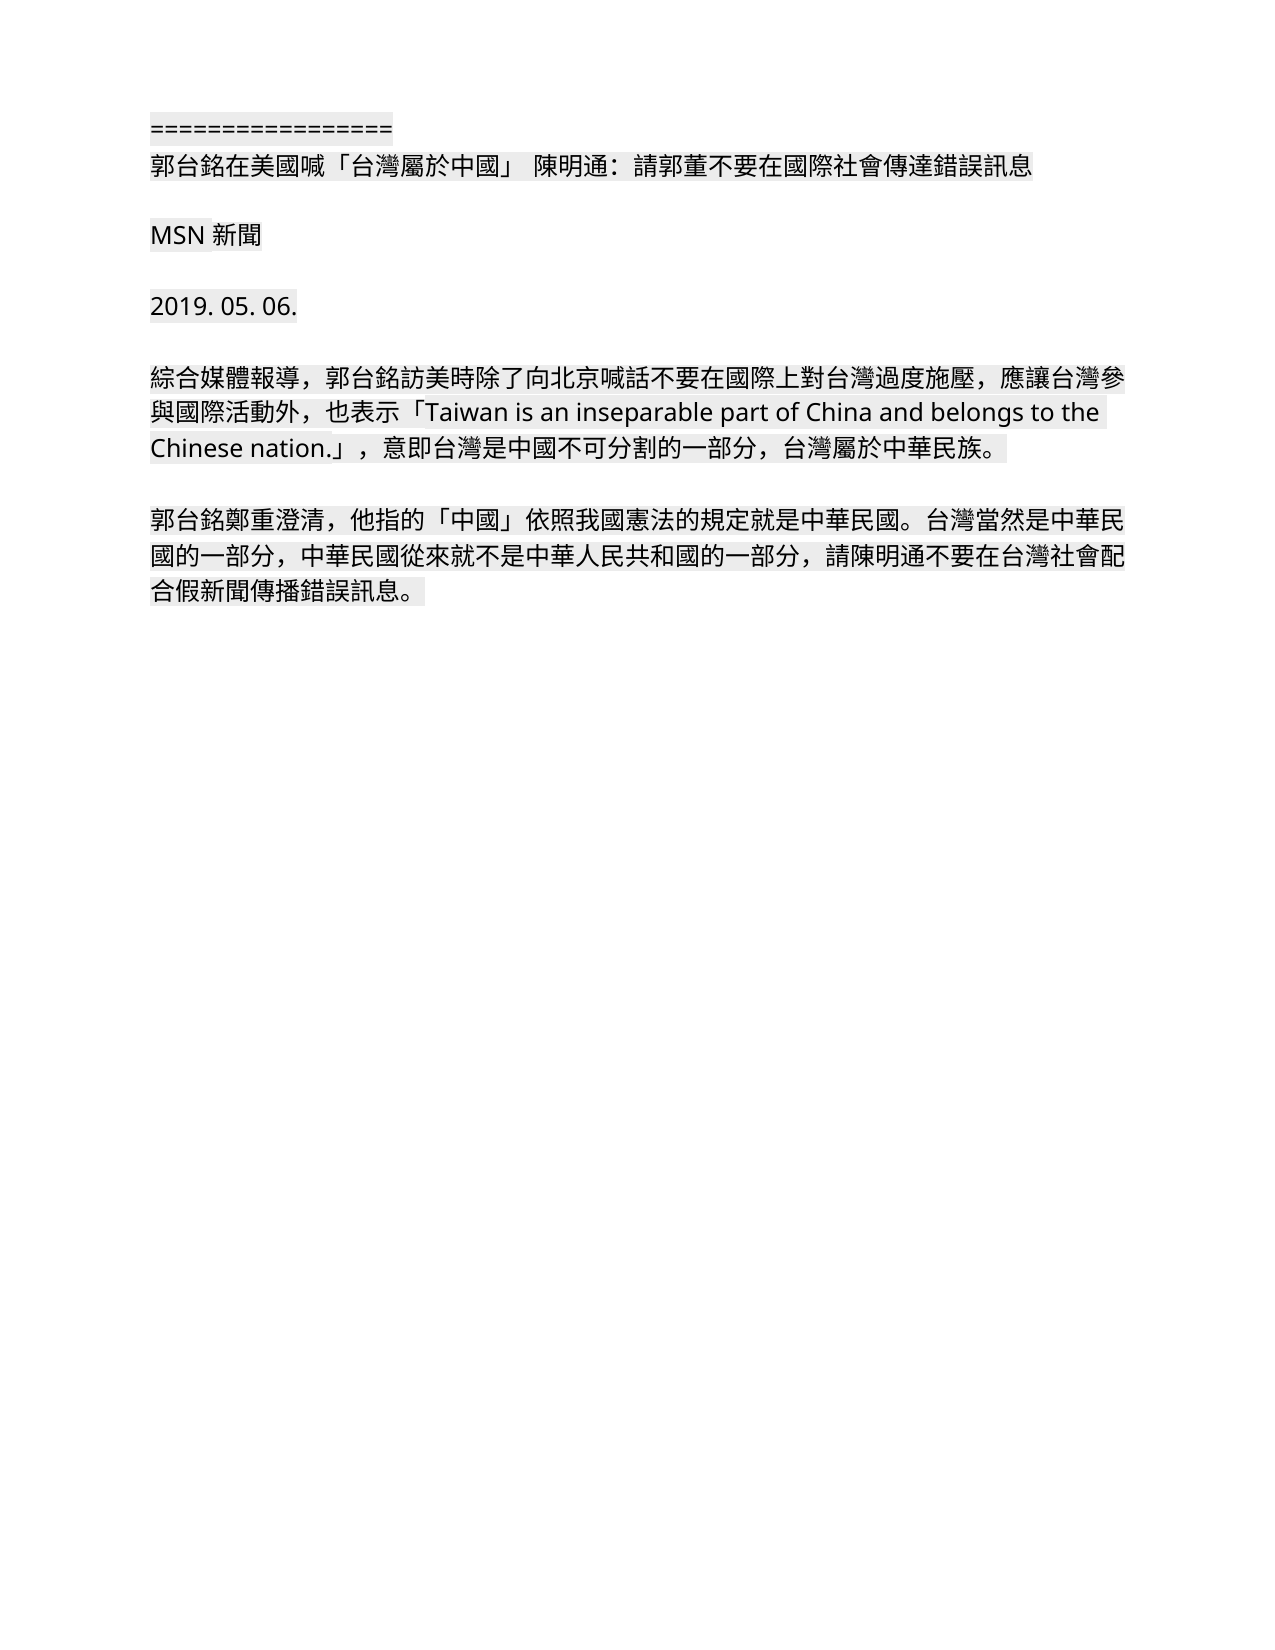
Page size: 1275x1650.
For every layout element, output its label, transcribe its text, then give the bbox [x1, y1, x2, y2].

text 唱點韓流的反調 (十) 陳真 2019. 05. 06. 宋盼仔在大陸表示十分認同一國兩制，回到台灣之後馬上改口說 "一國兩制" 這四個字並沒有從他的嘴巴裏說出來，還罵大家移花接木栽贓他。這就好像牧師問新郎新娘是否願意成為夫妻，結果嘴裏說十分願意，事後卻說我並沒有親口說出我要娶她或嫁他這幾個字。 郭董也一樣。郭台銘這兩天在美國高喊 "台灣屬於中國，是中國不可切割的一部份"。回台之後馬上變臉說，中國指的是中華民國，台灣當然屬於中華民國，簡稱中國。可是，這不就是廢話嗎？我沒事會正義凜然地高喊 "陳真屬於我，陳真是我不可切割的一部份" 嗎？再說，全天下有誰會以為 "中國" 指的是什麼 '中華民國"？ 民進黨也是有過好幾年的時間玩這套語言遊戲。就如許信良所說，民進黨成立之初衷跟台獨無關。這只是一個基本事實。大約是1990年之後，在美國的推波助瀾下，台獨聲音才開始冒出頭來。 但民進黨很奸詐，知道喊台獨是票房毒藥而且很可能給自己惹禍上身，因此馬上與之畫清界限。但政客們可不是清楚表態贊成或反對，而是以 "民主" 加以包裝，一方面故意暗示大家自己是打擊萬惡國民黨的 "勇敢" 台獨哦，以便騙取選票，但是當遭遇官方或社會大眾譴責或打壓時，就馬上說請大家不要用台獨來侮辱我們。 我沒說錯，民進黨確實就是用類似 "侮辱" 或 "污衊" 之類的字眼，彷彿主張台獨很可恥似的，於是幾年後，綠營就冒出一個由彭明敏主導的 "建國黨"，以有別於民進黨之"假台獨"。 其實，無所謂立場真假，主要還是看利益。利之所在，立場之所在。這個 "利" 當然不是眾人的利益，而是政客及其走狗們的一己私利。 除了搞曖昧之外，要不就是說 "台獨只是一種言論自由"，意即嘴巴說說而已，並沒有要著手實行。比方說什麼喜樂島聯盟，不是說要推什麼獨立公投嗎？結果，AIT 那些 CIA人員跳出來開罵，喜樂島馬上說歹勢歹勢，誤會誤會，我們的 "台獨公投" 只是一種 "言論自由" 啦，"不涉及改變現狀"。 獨如此，統也一樣。統現在變成票房毒藥，變成過街老鼠，但是有一天它還是會變成絕對主流。在這之前，政客們就會玩同樣那套語言遊戲，見人說人話，見鬼說鬼話。 而我想說的是：到底煩不煩？清楚表明一種主張有那麼嚴重嗎？需要這樣九彎十八拐嗎？韓國瑜也一樣，一方面說他強烈主張九二共識，一方面卻又說他打從靈魂裏反對一國兩制。那他的意思是說他跟我一樣，認為一國一制比較好嗎？ 我知道韓國瑜的推託方式，他總是會加上一個時間軸，他會說： "目前為止" 我反對一國兩制。問題是，"目前" 是多久之前？三天五天？還是五年八年？再說，當我們面對一種選擇時，爭議點當然是指未來，而不是指目前。 學姊等一下就會問我下班深夜之後晚餐要吃什麼？我 "目前" 確實不餓，因為我下午才剛吃了兩塊餅乾，但我能一直回答說 "晚餐目前不在我的考量之中" 嗎？誰管你什麼 "目前"，人家想知道的當然是 "將來"。 凡事加入時間軸很好，但是，倘若以為世上存在一種東西叫做 "現狀'，那真的是很科幻。時間不停往前飛奔，而且從不等人。一個島嶼已經荒廢二十多年，還要曖曖昧眛自我折騰到幾時？ 當然，韓國瑜如果表明統派立場，穩輸無疑。(不表明其實也很可能不會贏，因為人渣黨選舉抹黑功力是世界冠軍。) 問題是，究竟是曖曖昧昧地當選重要？還是清清楚楚的落選重要？我是覺得，島嶼已經曖昧太久，時光飛逝，時不我予，時間並不是站在島嶼這一邊。 ================ 新聞眼／橘子顏色…周旋藍綠紅 宋的夾縫哲學 2019-05-03 聯合報 本報記者黃國樑 自有了橘子那天起，橘子的顏色就注定變幻不定。橘子時而藍、時而綠、時而紅，那位調色師就是宋楚瑜。 這次調色時，可能弄翻了顏料瓶，灑了太多太濃重的紅，連核心子弟兵都搞不懂他了，竟然棄他而去。新華社的報導說，他對習近平提出兩岸各政黨、各界別就「兩制」台灣方案進行民主協商，表示非常贊同。海峽這頭都昏了，都已是老仙角級的宋楚瑜，怎會吞下一國兩制這一劑票房毒藥？ 薑自是老的辣，宋楚瑜處變不驚，回台開了個記者會，澄清壓根就沒有說過那四個字，撇得一乾二淨，可也馬上耍了一記宋氏槍法，送回中看不中用的「資政」頭銜，還好言稱謝過以往的信任與賞識，意思卻是：你我恩義就此割斷了。 這當然是看準大局，蔡英文日薄崦嵫，說不定初選就被刷下來，就算湊合著再選一次，恐亦凶多吉少；不趁現在跟蔡分手，再晚些就得跟她一同謝幕了。 不難看出宋楚瑜的夾縫哲學，自從離開了國民黨，卻選輸了總統，這一位曾經唯一的省長，就成了無顏江東的楚霸王，悲切之餘，只剩下隨著浪潮沉浮，作個逐浪的舟子，哪裡浪高，就往哪兒去。每一個大勢升起，他都找得出他可以短暫寄寓的縫隙，周旋於共產黨、國民黨與民進黨之間，除去宋楚瑜，再難找到第二位這樣的平衡高手。 他跟扁與蔡的結合，讓橘子綠了很久，但韓流去年席捲全台，藍潮似又捲來，習近平紅色帝國也隨著一帶一路的倡議迤邐四方，宋楚瑜的政治嗅覺敏感，該換態了！ ================= 郭台銘在美國喊「台灣屬於中國」 陳明通：請郭董不要在國際社會傳達錯誤訊息 MSN 新聞 2019. 05. 06. 綜合媒體報導，郭台銘訪美時除了向北京喊話不要在國際上對台灣過度施壓，應讓台灣參與國際活動外，也表示「Taiwan is an inseparable part of China and belongs to the Chinese nation.」，意即台灣是中國不可分割的一部分，台灣屬於中華民族。 郭台銘鄭重澄清，他指的「中國」依照我國憲法的規定就是中華民國。台灣當然是中華民國的一部分，中華民國從來就不是中華人民共和國的一部分，請陳明通不要在台灣社會配合假新聞傳播錯誤訊息。 [150, 75, 1125, 606]
